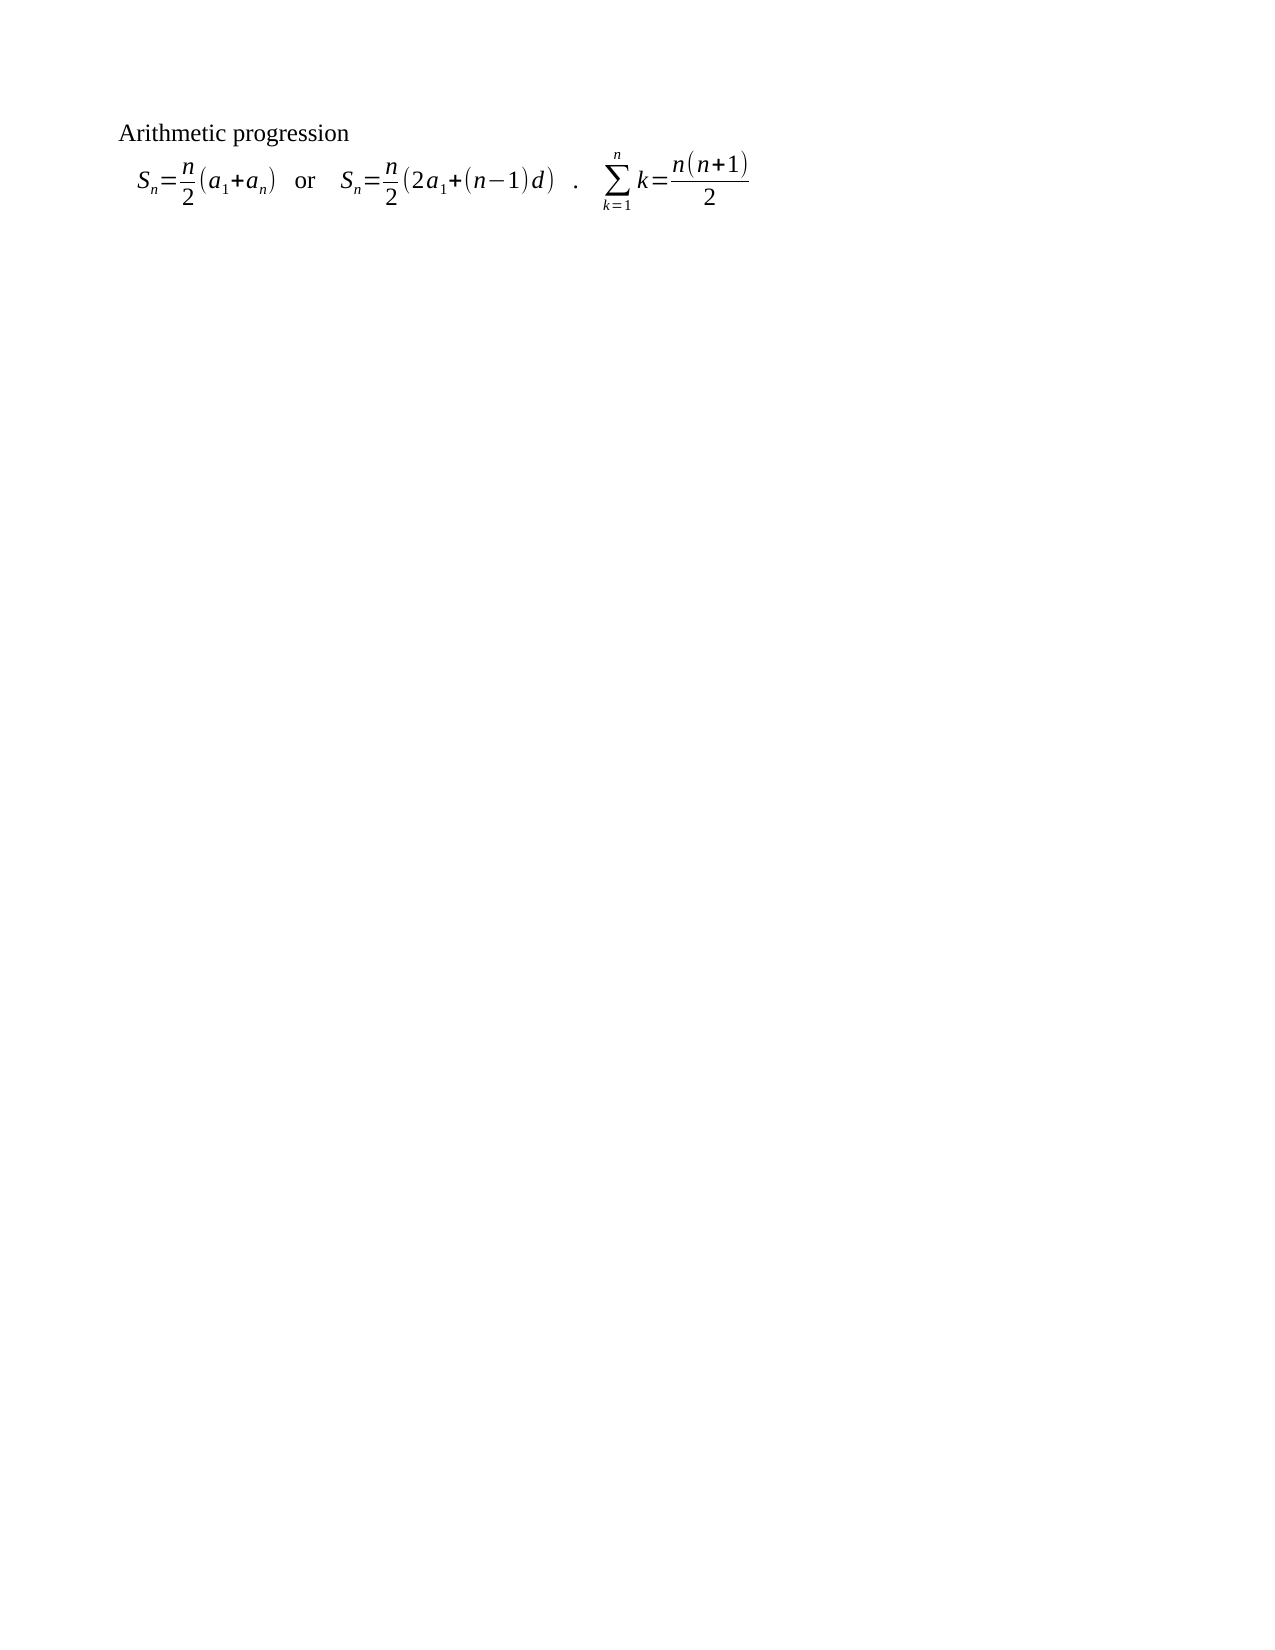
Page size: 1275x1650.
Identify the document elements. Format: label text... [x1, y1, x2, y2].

text Arithmetic progression [118, 118, 1157, 147]
text or . [118, 147, 1157, 214]
